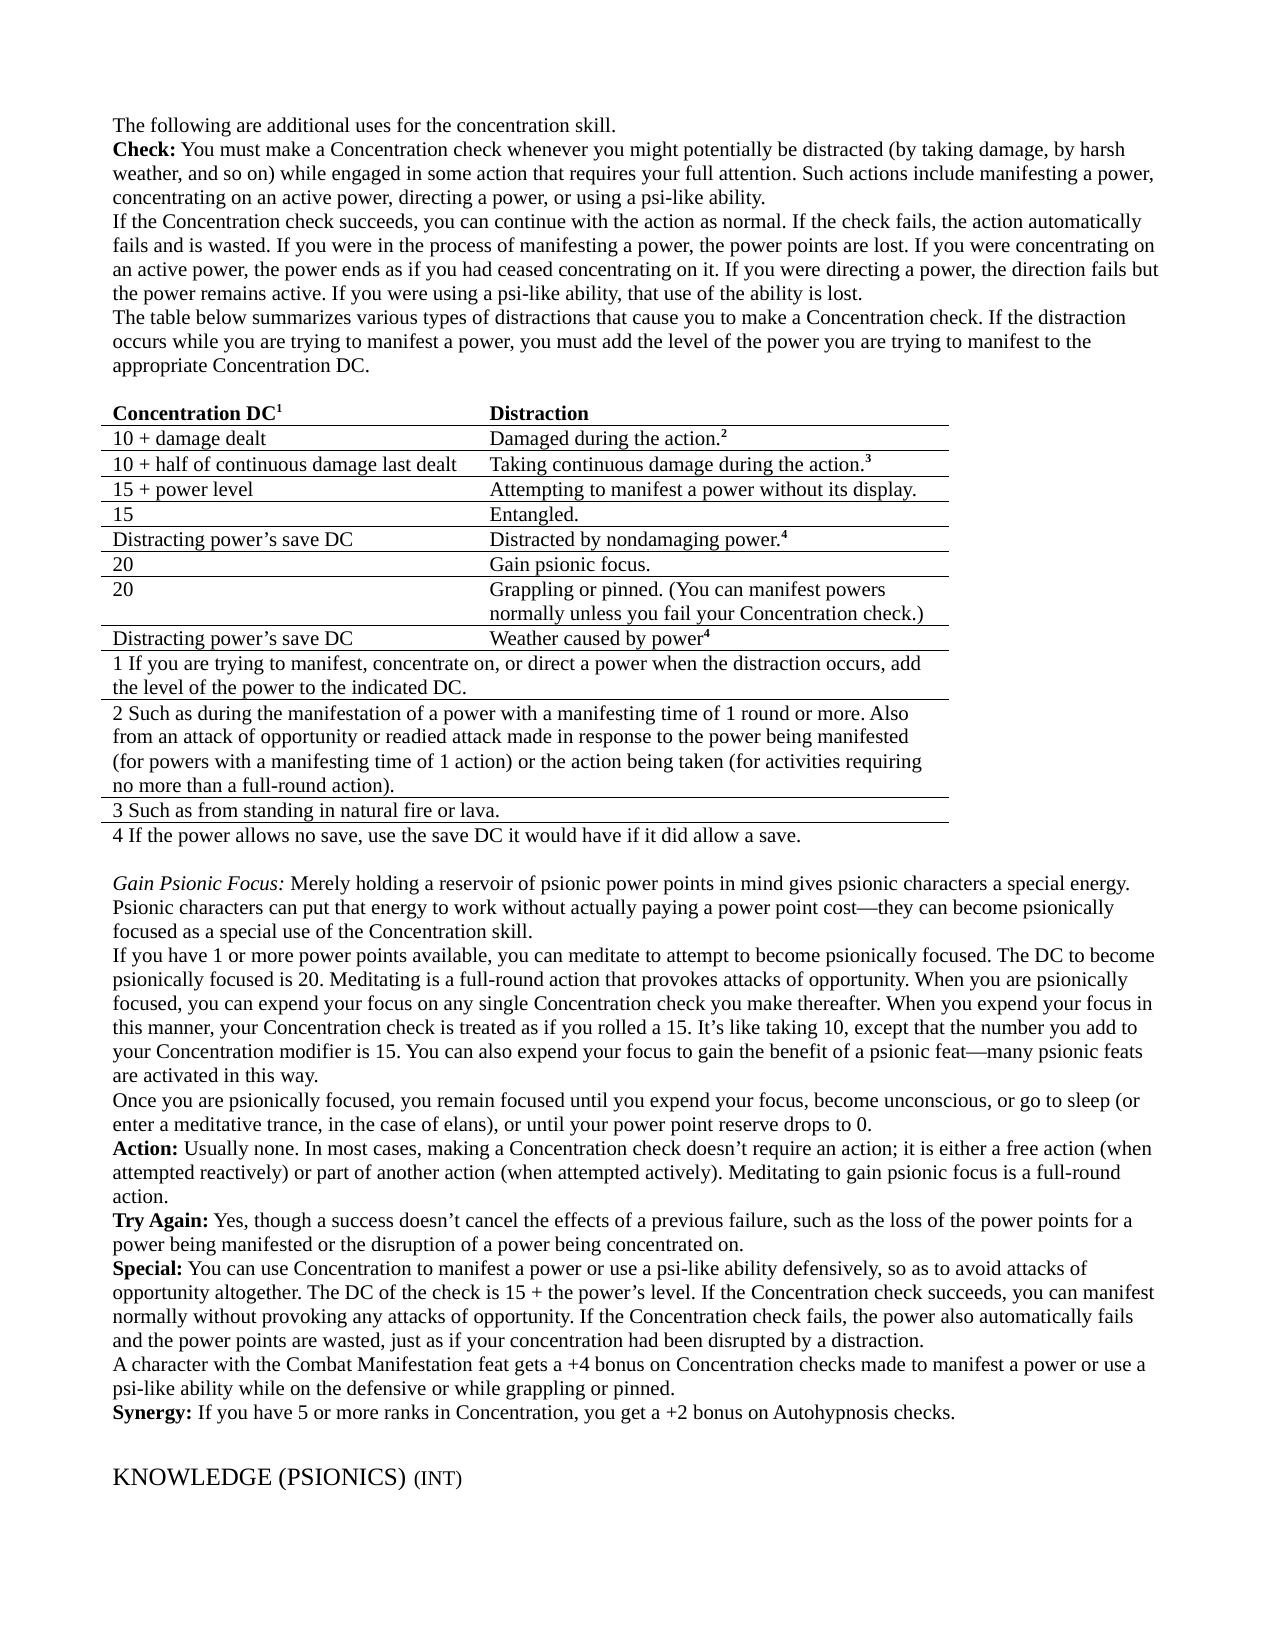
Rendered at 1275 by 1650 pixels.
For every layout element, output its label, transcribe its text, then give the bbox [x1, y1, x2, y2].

table_cell 20 [101, 577, 478, 625]
text Try Again: Yes, though a success doesn’t cancel the effects of a previous failure, such as the loss of the power points for a power being manifested or the disruption of a power being concentrated on. [112, 1208, 1162, 1256]
table_cell Distracted by nondamaging power.4 [478, 527, 949, 551]
table_cell Damaged during the action.2 [478, 426, 949, 450]
table_cell 1 If you are trying to manifest, concentrate on, or direct a power when the distraction occurs, add the level of the power to the indicated DC. [101, 651, 949, 699]
table_cell 10 + half of continuous damage last dealt [101, 451, 478, 476]
table_header Distraction [478, 401, 949, 425]
text The following are additional uses for the concentration skill. [112, 112, 1162, 137]
table_cell Grappling or pinned. (You can manifest powers normally unless you fail your Concentration check.) [478, 577, 949, 625]
text If you have 1 or more power points available, you can meditate to attempt to become psionically focused. The DC to become psionically focused is 20. Meditating is a full-round action that provokes attacks of opportunity. When you are psionically focused, you can expend your focus on any single Concentration check you make thereafter. When you expend your focus in this manner, your Concentration check is treated as if you rolled a 15. It’s like taking 10, except that the number you add to your Concentration modifier is 15. You can also expend your focus to gain the benefit of a psionic feat—many psionic feats are activated in this way. [112, 943, 1162, 1087]
table_header Concentration DC1 [101, 401, 478, 425]
table_cell Distracting power’s save DC [101, 527, 478, 551]
text The table below summarizes various types of distractions that cause you to make a Concentration check. If the distraction occurs while you are trying to manifest a power, you must add the level of the power you are trying to manifest to the appropriate Concentration DC. [112, 305, 1162, 377]
text Synergy: If you have 5 or more ranks in Concentration, you get a +2 bonus on Autohypnosis checks. [112, 1400, 1162, 1424]
table_cell 4 If the power allows no save, use the save DC it would have if it did allow a save. [101, 823, 949, 847]
table_cell 20 [101, 552, 478, 576]
text KNOWLEDGE (PSIONICS) (INT) [112, 1458, 1162, 1491]
table_cell 15 [101, 502, 478, 526]
table_cell Gain psionic focus. [478, 552, 949, 576]
table_cell 15 + power level [101, 477, 478, 501]
table_cell 3 Such as from standing in natural fire or lava. [101, 798, 949, 822]
table_cell Attempting to manifest a power without its display. [478, 477, 949, 501]
text A character with the Combat Manifestation feat gets a +4 bonus on Concentration checks made to manifest a power or use a psi-like ability while on the defensive or while grappling or pinned. [112, 1352, 1162, 1400]
table_cell Weather caused by power4 [478, 626, 949, 650]
text Check: You must make a Concentration check whenever you might potentially be distracted (by taking damage, by harsh weather, and so on) while engaged in some action that requires your full attention. Such actions include manifesting a power, concentrating on an active power, directing a power, or using a psi-like ability. [112, 137, 1162, 209]
table_cell Taking continuous damage during the action.3 [478, 451, 949, 476]
table_cell Entangled. [478, 502, 949, 526]
table_cell 2 Such as during the manifestation of a power with a manifesting time of 1 round or more. Also from an attack of opportunity or readied attack made in response to the power being manifested (for powers with a manifesting time of 1 action) or the action being taken (for activities requiring no more than a full-round action). [101, 700, 949, 797]
text Gain Psionic Focus: Merely holding a reservoir of psionic power points in mind gives psionic characters a special energy. Psionic characters can put that energy to work without actually paying a power point cost—they can become psionically focused as a special use of the Concentration skill. [112, 871, 1162, 943]
table_cell Distracting power’s save DC [101, 626, 478, 650]
text Once you are psionically focused, you remain focused until you expend your focus, become unconscious, or go to sleep (or enter a meditative trance, in the case of elans), or until your power point reserve drops to 0. [112, 1087, 1162, 1136]
table_cell 10 + damage dealt [101, 426, 478, 450]
text Action: Usually none. In most cases, making a Concentration check doesn’t require an action; it is either a free action (when attempted reactively) or part of another action (when attempted actively). Meditating to gain psionic focus is a full-round action. [112, 1136, 1162, 1208]
text Special: You can use Concentration to manifest a power or use a psi-like ability defensively, so as to avoid attacks of opportunity altogether. The DC of the check is 15 + the power’s level. If the Concentration check succeeds, you can manifest normally without provoking any attacks of opportunity. If the Concentration check fails, the power also automatically fails and the power points are wasted, just as if your concentration had been disrupted by a distraction. [112, 1256, 1162, 1352]
text If the Concentration check succeeds, you can continue with the action as normal. If the check fails, the action automatically fails and is wasted. If you were in the process of manifesting a power, the power points are lost. If you were concentrating on an active power, the power ends as if you had ceased concentrating on it. If you were directing a power, the direction fails but the power remains active. If you were using a psi-like ability, that use of the ability is lost. [112, 209, 1162, 305]
